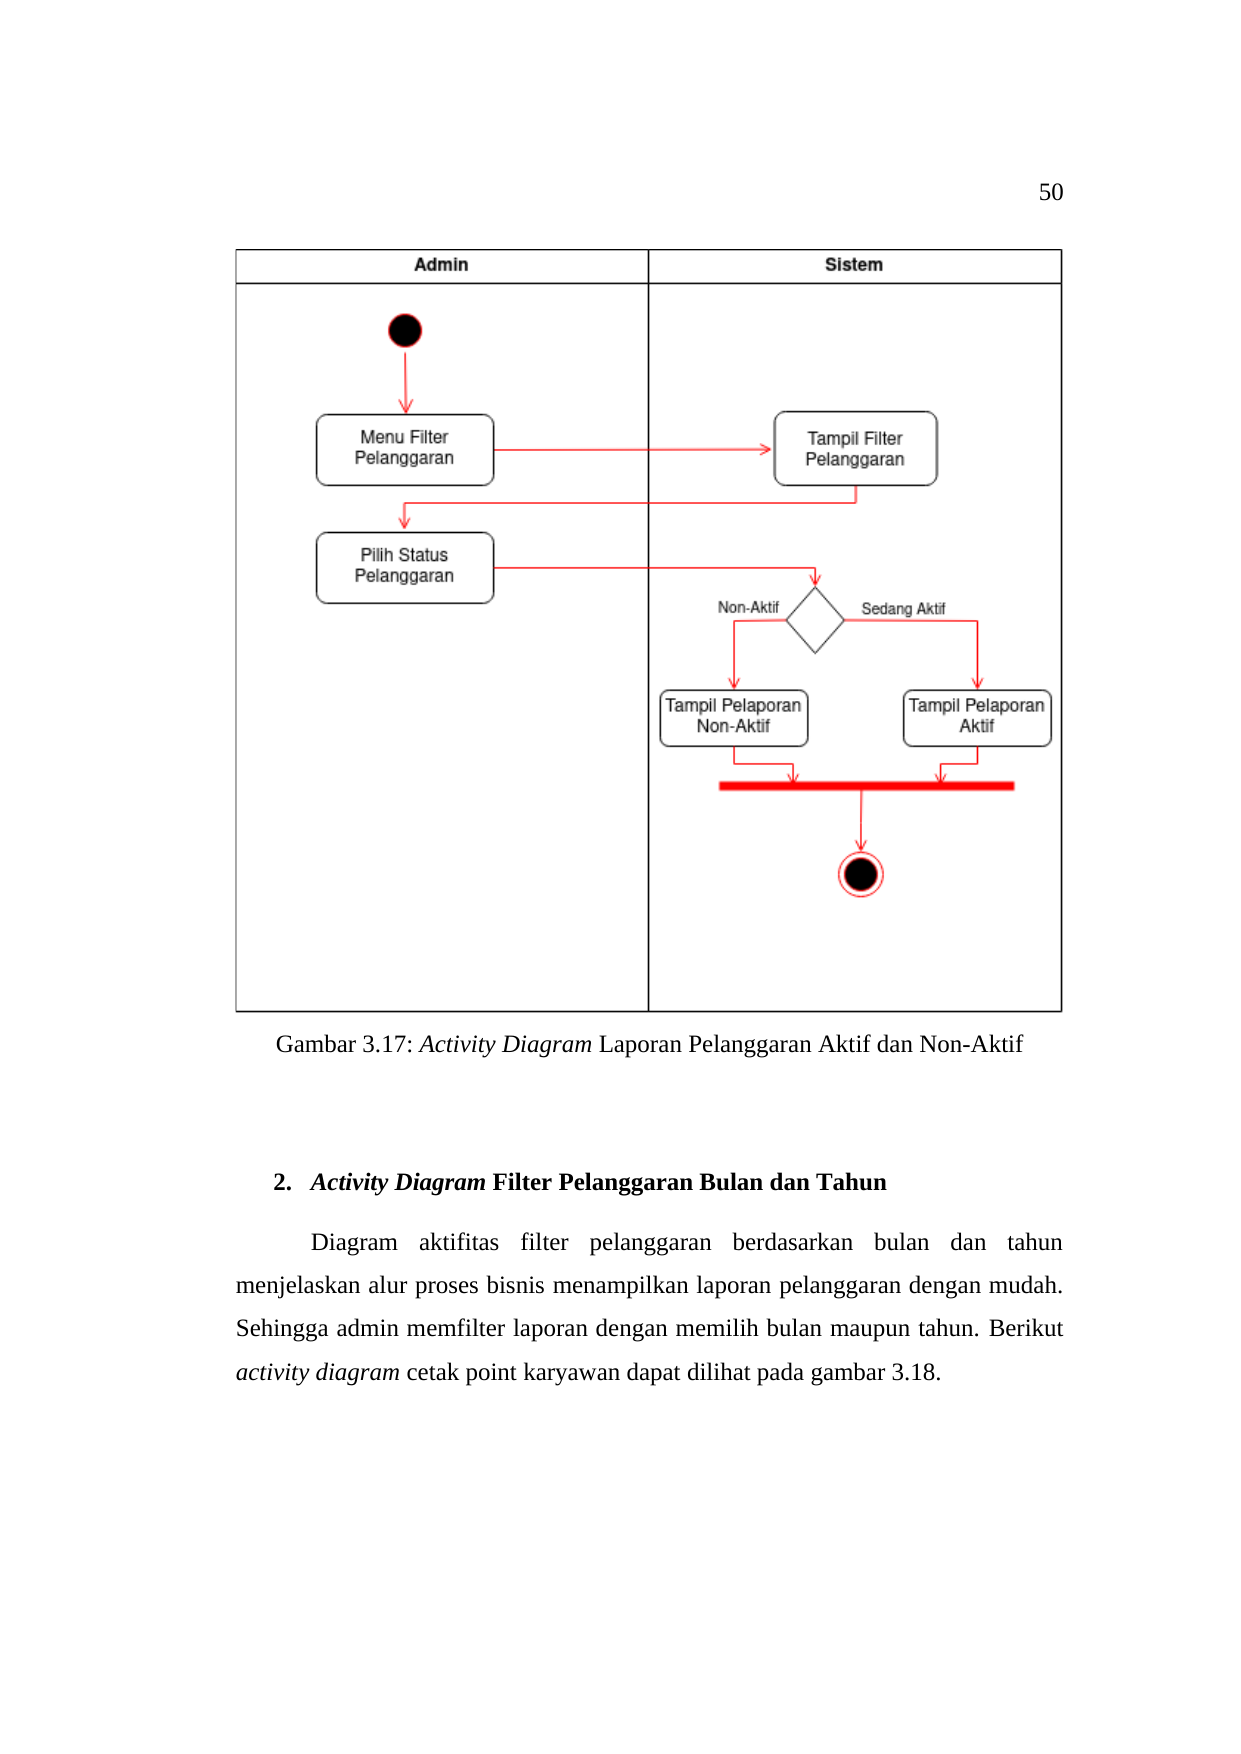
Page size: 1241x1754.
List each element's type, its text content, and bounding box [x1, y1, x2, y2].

text Diagram aktifitas filter pelanggaran berdasarkan bulan dan tahun menjelaskan alur proses bisnis menampilkan laporan pelanggaran dengan mudah. Sehingga admin memfilter laporan dengan memilih bulan maupun tahun. Berikut activity diagram cetak point karyawan dapat dilihat pada gambar 3.18. [236, 1227, 1063, 1385]
picture [235, 249, 1064, 1014]
list Activity Diagram Filter Pelanggaran Bulan dan Tahun [273, 1167, 1063, 1196]
text Gambar 3.17: Activity Diagram Laporan Pelanggaran Aktif dan Non-Aktif [236, 1014, 1063, 1058]
